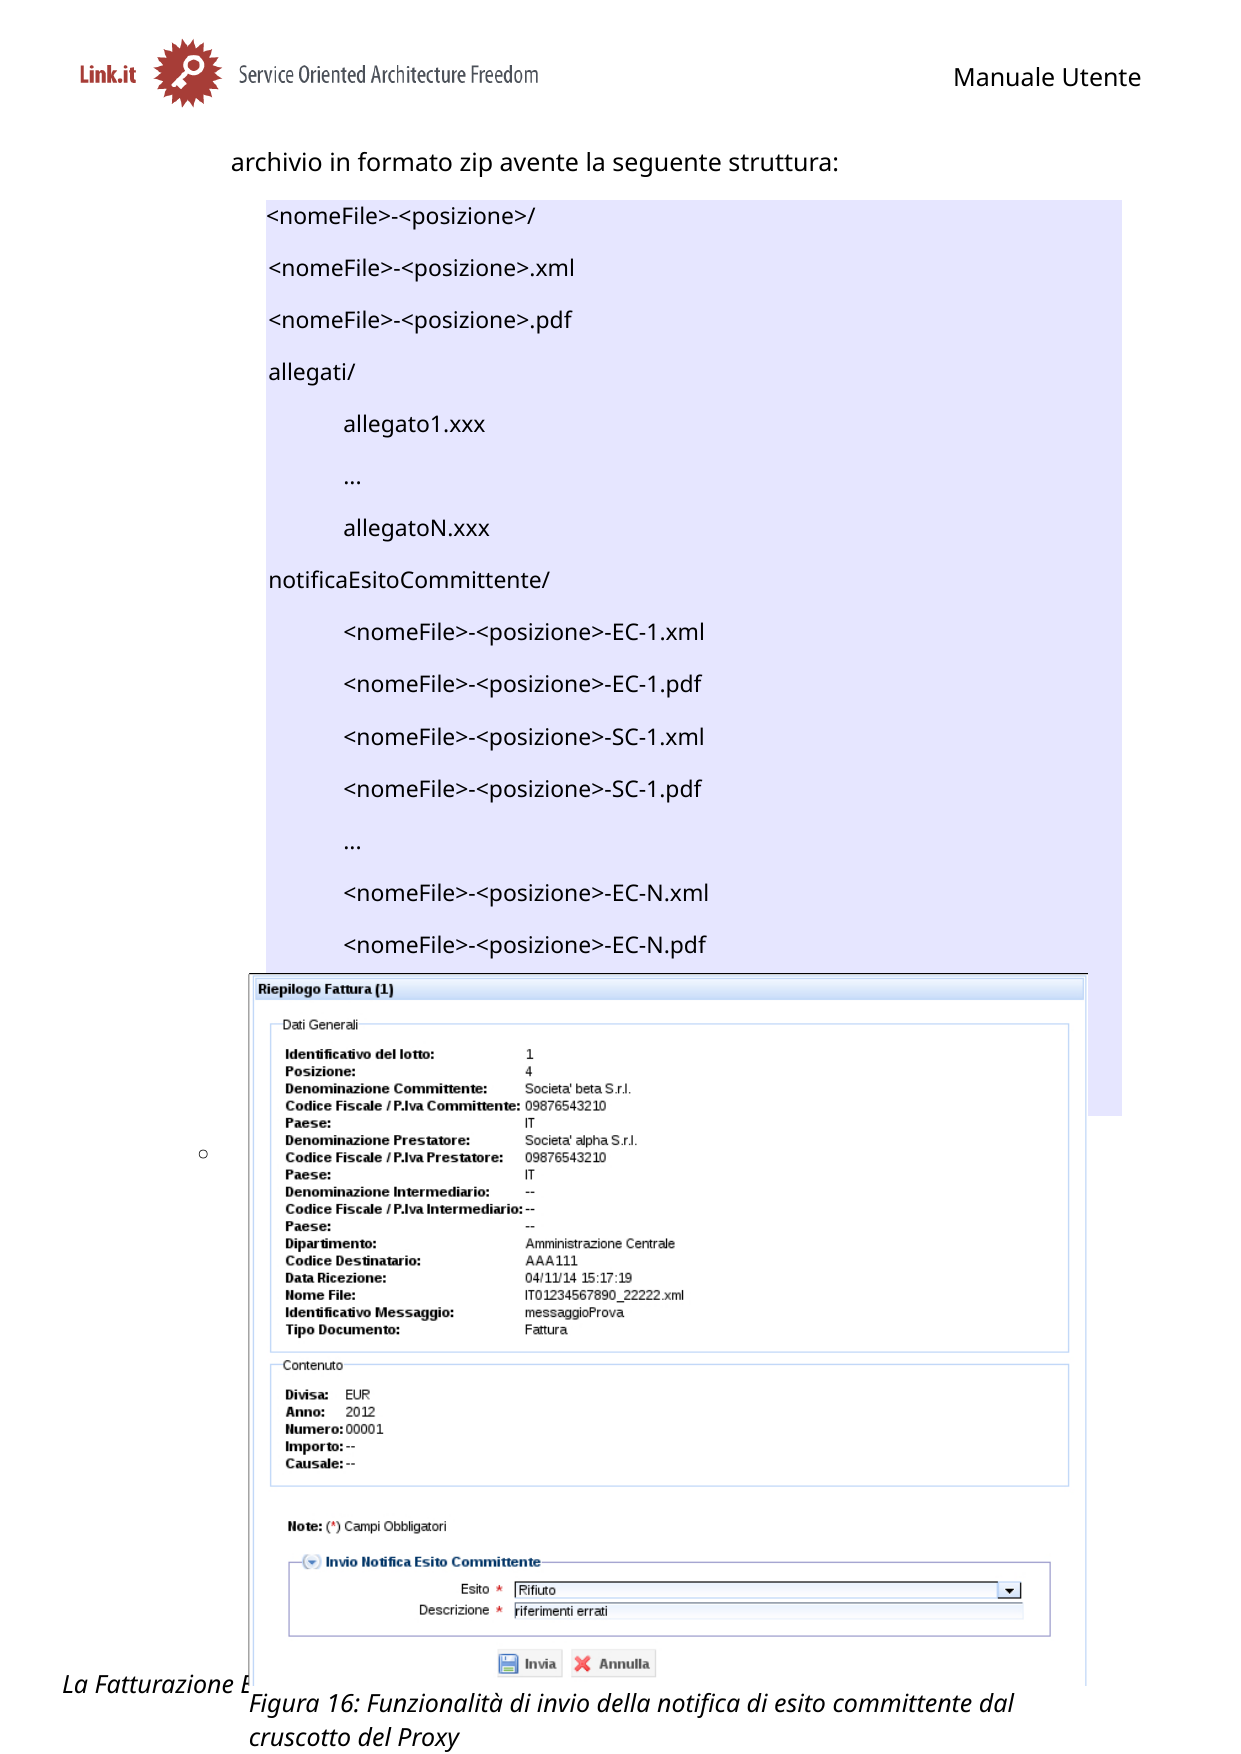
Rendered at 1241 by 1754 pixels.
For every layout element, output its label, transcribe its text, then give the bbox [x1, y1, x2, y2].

text <nomeFile>-<posizione>-EC-N.pdf [266, 929, 1122, 960]
list Figura 16: Funzionalità di invio della notifica di esito committente dal cruscotto del Proxy [248, 1686, 1088, 1753]
text allegatoN.xxx [266, 512, 1122, 543]
text <nomeFile>-<posizione>.xml [266, 252, 1122, 283]
text <nomeFile>-<posizione>-EC-1.xml [266, 616, 1122, 648]
list archivio in formato zip avente la seguente struttura: [193, 144, 1122, 178]
text notificaEsitoCommittente/ [266, 564, 1122, 596]
text <nomeFile>-<posizione>-DT.pdf [1088, 1085, 1122, 1116]
text notificaDecorrenzaTermini/ [1088, 981, 1122, 1012]
text allegati/ [266, 356, 1122, 387]
text <nomeFile>-<posizione>.pdf [266, 304, 1122, 335]
text <nomeFile>-<posizione>-EC-1.pdf [266, 668, 1122, 700]
picture [1, 33, 602, 113]
text <nomeFile>-<posizione>-SC-1.pdf [266, 773, 1122, 804]
picture [248, 973, 1088, 1686]
list Produrre le notifiche di esito committente (Figura 16) [193, 1137, 248, 1171]
list Produrre le notifiche di esito committente (Figura 16) [1088, 1137, 1122, 1171]
text <nomeFile>-<posizione>-EC-N.xml [266, 877, 1122, 908]
text allegato1.xxx [266, 408, 1122, 439]
text <nomeFile>-<posizione>-DT.xml [1088, 1033, 1122, 1064]
text ... [266, 825, 1122, 856]
text <nomeFile>-<posizione>-SC-1.xml [266, 721, 1122, 752]
text ... [266, 460, 1122, 491]
text <nomeFile>-<posizione>/ [266, 200, 1122, 231]
